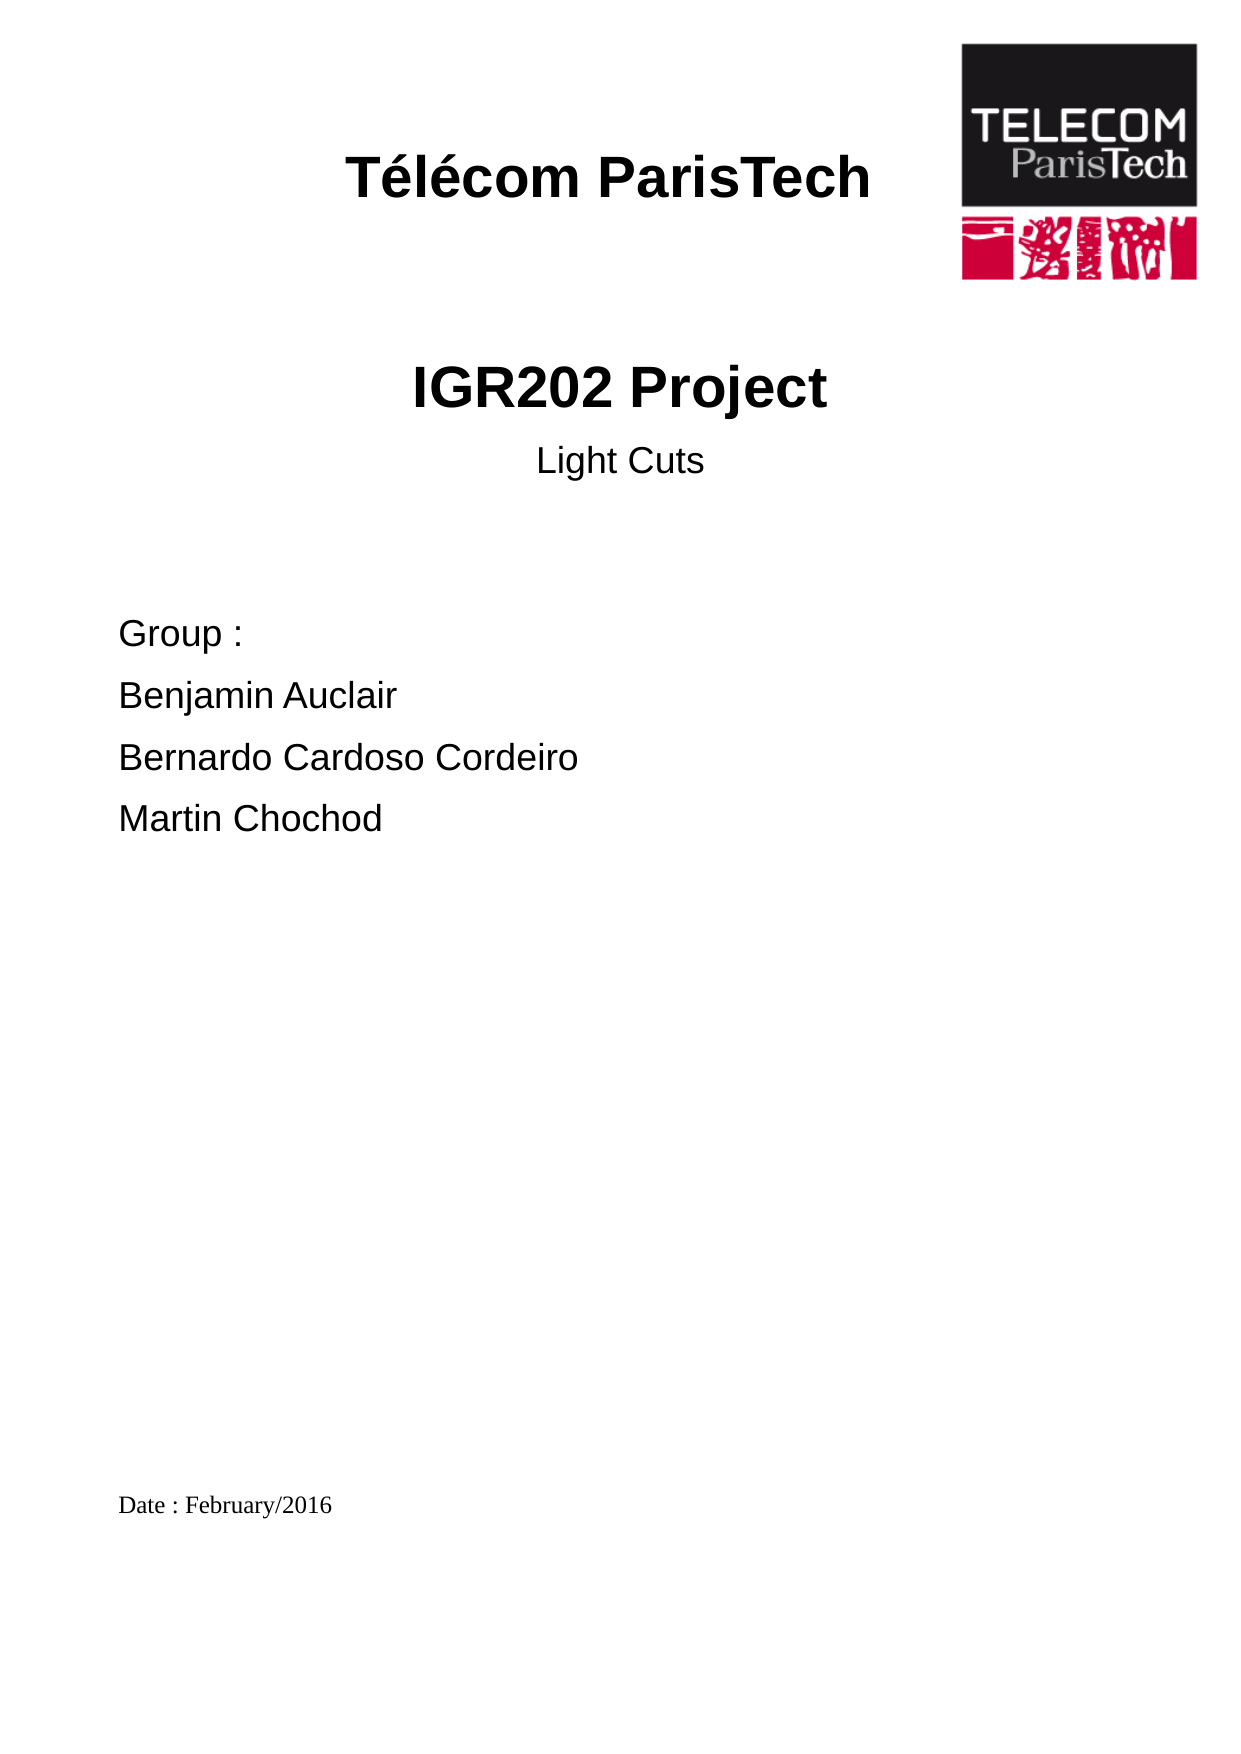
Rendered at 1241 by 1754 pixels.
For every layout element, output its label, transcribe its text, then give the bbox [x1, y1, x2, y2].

subtitle Benjamin Auclair [118, 673, 1122, 716]
text Date : February/2016 [118, 1490, 1122, 1519]
title Télécom ParisTech [118, 143, 954, 210]
picture [954, 36, 1205, 288]
subtitle Martin Chochod [118, 797, 1122, 840]
subtitle Bernardo Cardoso Cordeiro [118, 735, 1122, 778]
subtitle Group : [118, 611, 1122, 654]
subtitle Light Cuts [118, 438, 1122, 481]
title IGR202 Project [118, 352, 1122, 419]
